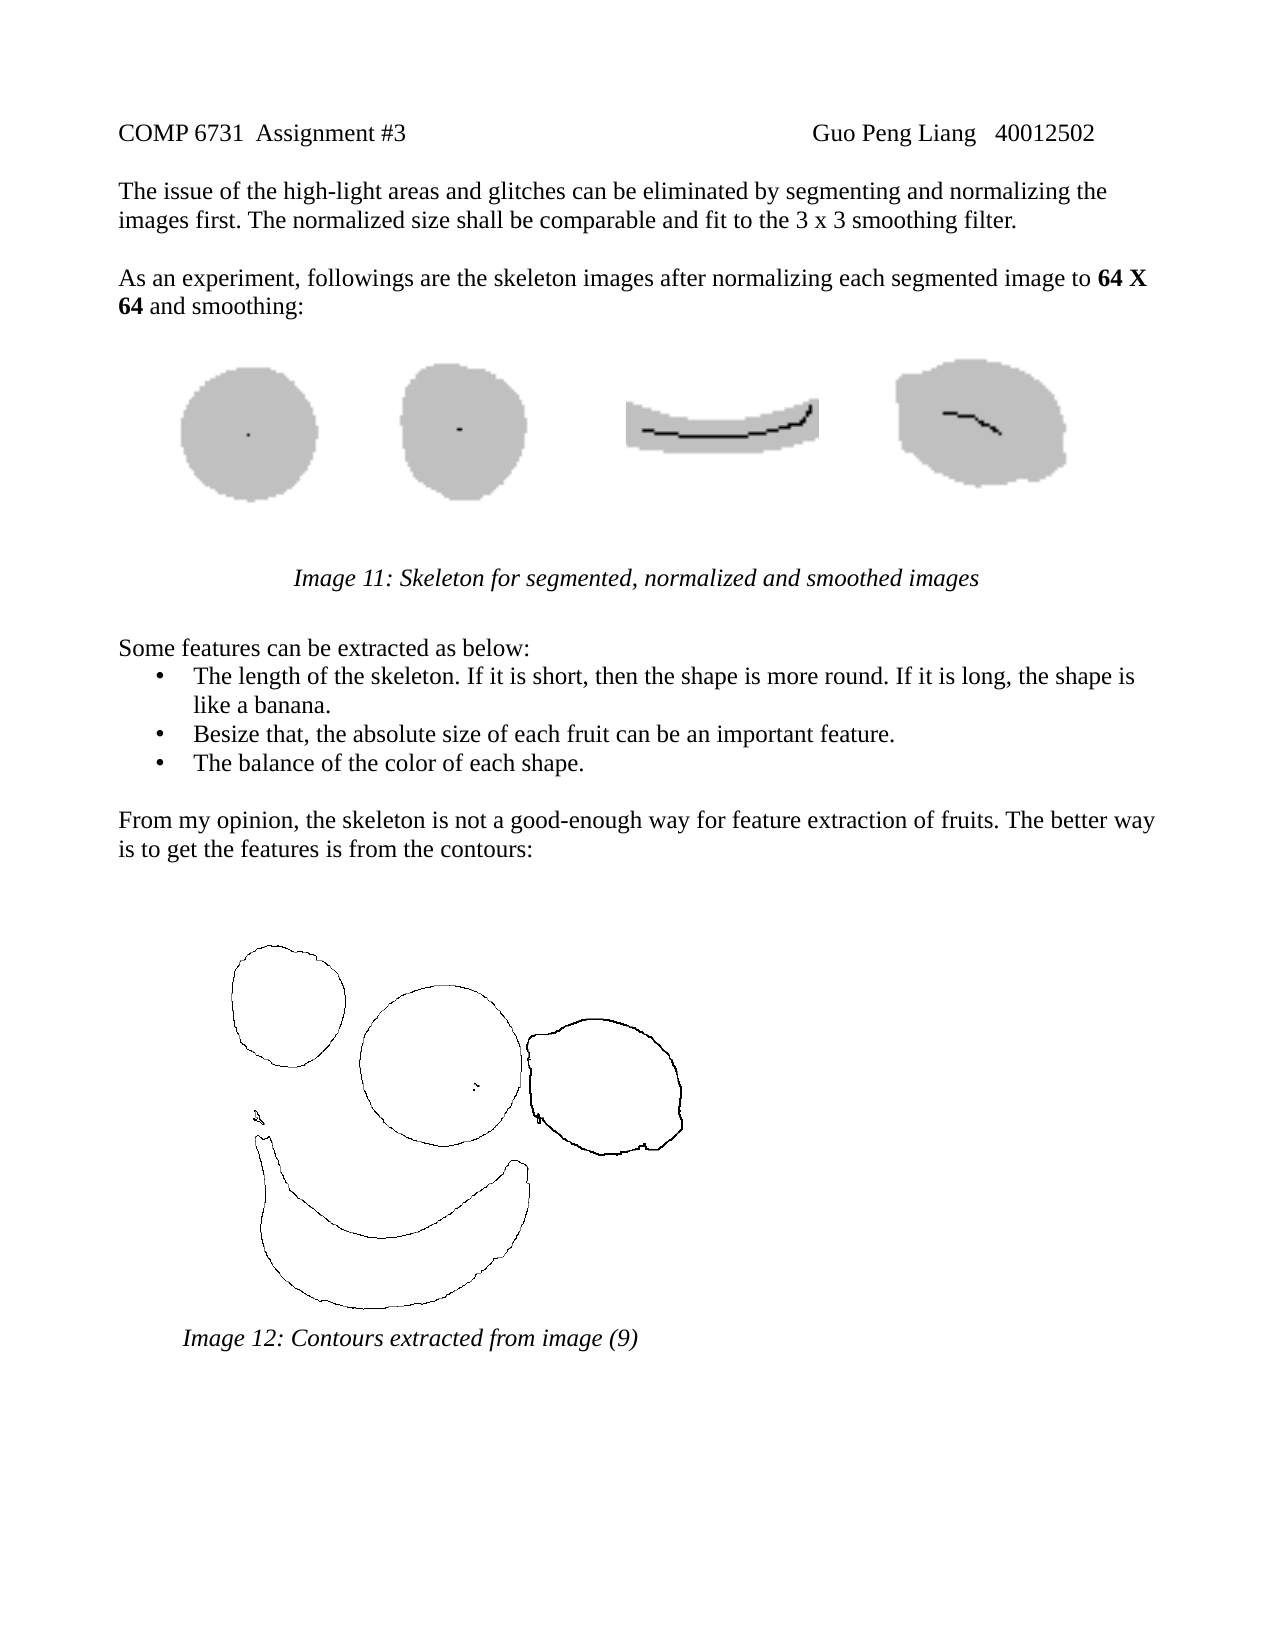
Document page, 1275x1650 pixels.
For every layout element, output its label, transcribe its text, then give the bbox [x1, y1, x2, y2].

picture [888, 331, 1075, 518]
picture [166, 351, 335, 519]
text The issue of the high-light areas and glitches can be eliminated by segmenting and normalizing the images first. The normalized size shall be comparable and fit to the 3 x 3 smoothing filter. [118, 176, 1157, 234]
text From my opinion, the skeleton is not a good-enough way for feature extraction of fruits. The better way is to get the features is from the contours: [118, 805, 1157, 863]
picture [381, 349, 546, 514]
list The length of the skeleton. If it is short, then the shape is more round. If it is long, the shape is like a banana. [156, 661, 1157, 719]
text Some features can be extracted as below: [118, 633, 1157, 661]
picture [140, 895, 711, 1323]
text Image 12: Contours extracted from image (9) [182, 892, 752, 1351]
picture [625, 327, 819, 521]
list The balance of the color of each shape. [156, 748, 1157, 776]
text As an experiment, followings are the skeleton images after normalizing each segmented image to 64 X 64 and smoothing: [118, 263, 1157, 320]
list Besize that, the absolute size of each fruit can be an important feature. [156, 719, 1157, 748]
text Image 11: Skeleton for segmented, normalized and smoothed images [118, 563, 1157, 591]
